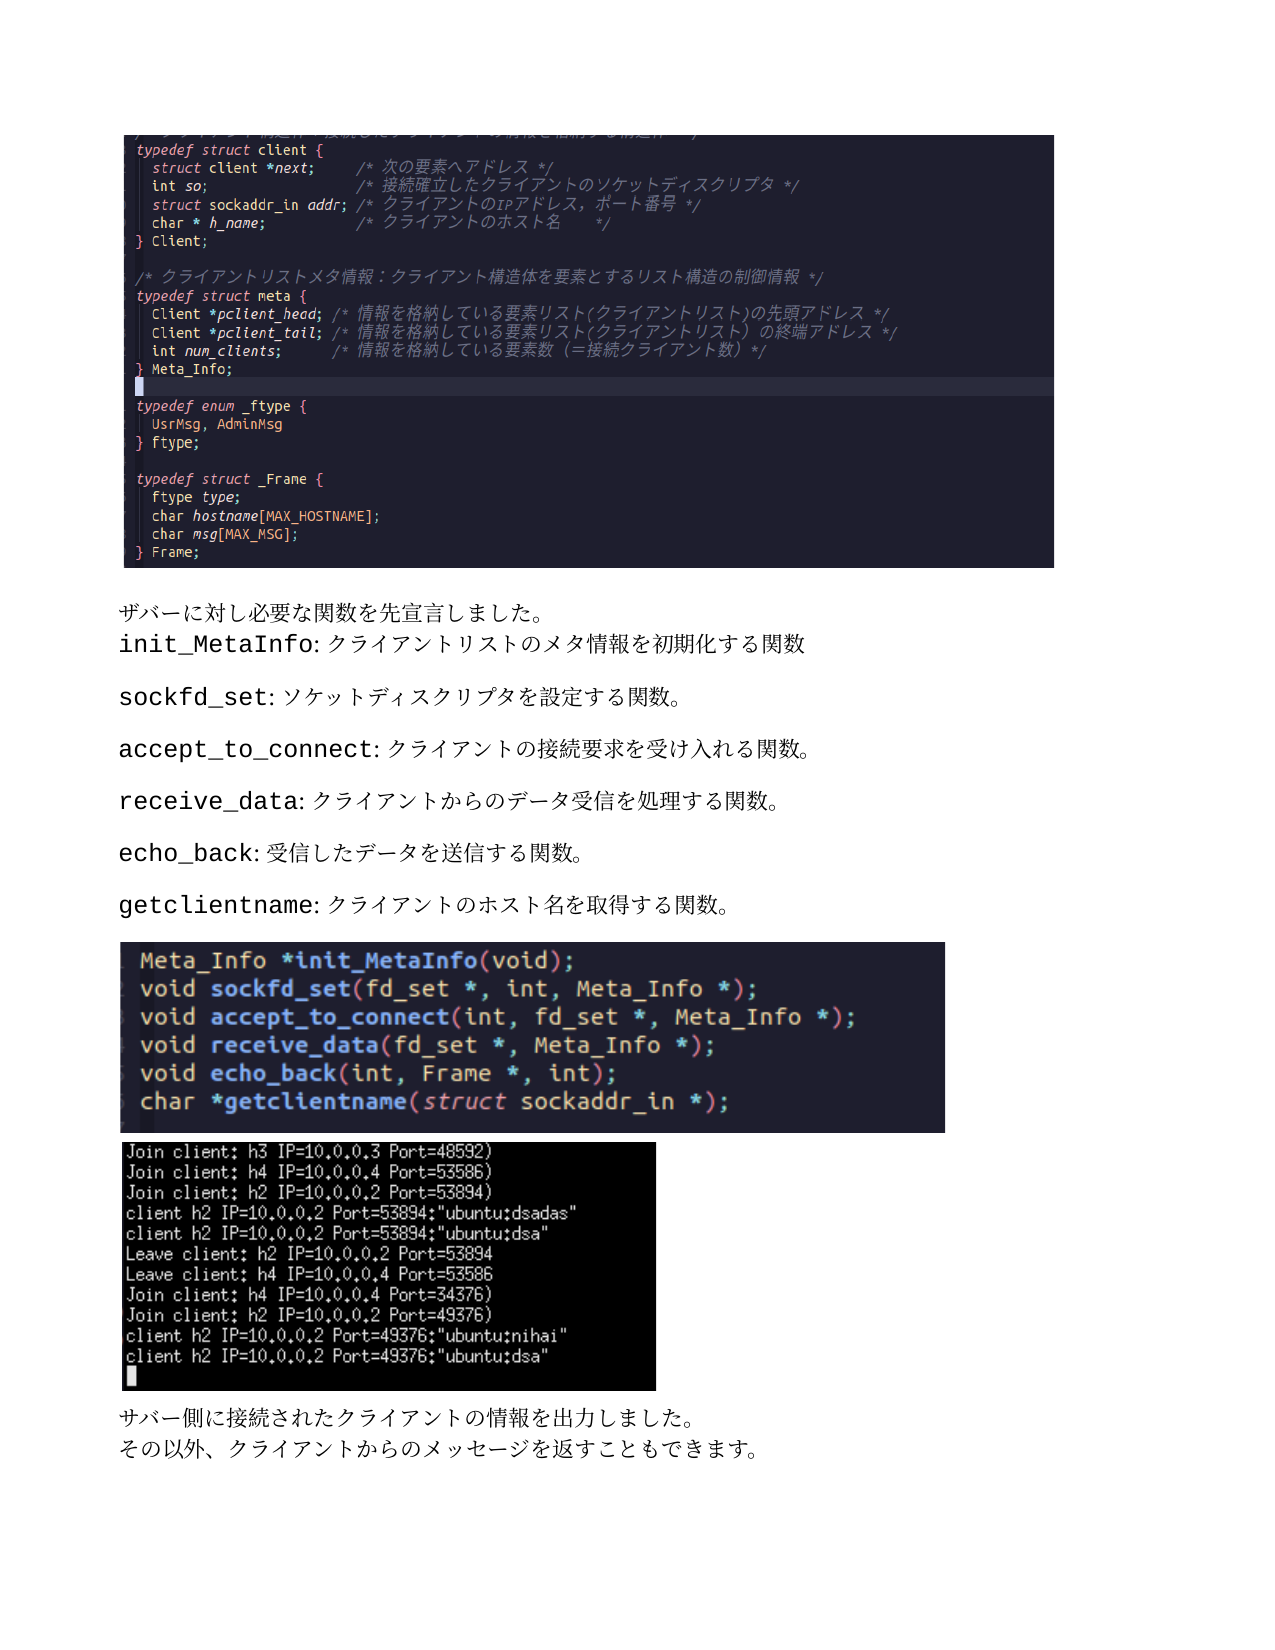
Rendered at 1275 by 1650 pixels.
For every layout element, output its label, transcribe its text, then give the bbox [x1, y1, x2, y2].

text init_MetaInfo: クライアントリストのメタ情報を初期化する関数 [118, 628, 1157, 660]
text accept_to_connect: クライアントの接続要求を受け入れる関数。 [118, 732, 1157, 765]
text echo_back: 受信したデータを送信する関数。 [118, 836, 1157, 869]
text ザバーに対し必要な関数を先宣言しました。 [118, 596, 1157, 628]
picture [120, 942, 946, 1133]
text receive_data: クライアントからのデータ受信を処理する関数。 [118, 784, 1157, 817]
text サバー側に接続されたクライアントの情報を出力しました。 [118, 1401, 1157, 1432]
text getclientname: クライアントのホスト名を取得する関数。 [118, 888, 1157, 921]
picture [122, 1142, 657, 1391]
text その以外、クライアントからのメッセージを返すこともできます。 [118, 1432, 1157, 1464]
picture [123, 135, 1055, 568]
text sockfd_set: ソケットディスクリプタを設定する関数。 [118, 680, 1157, 712]
